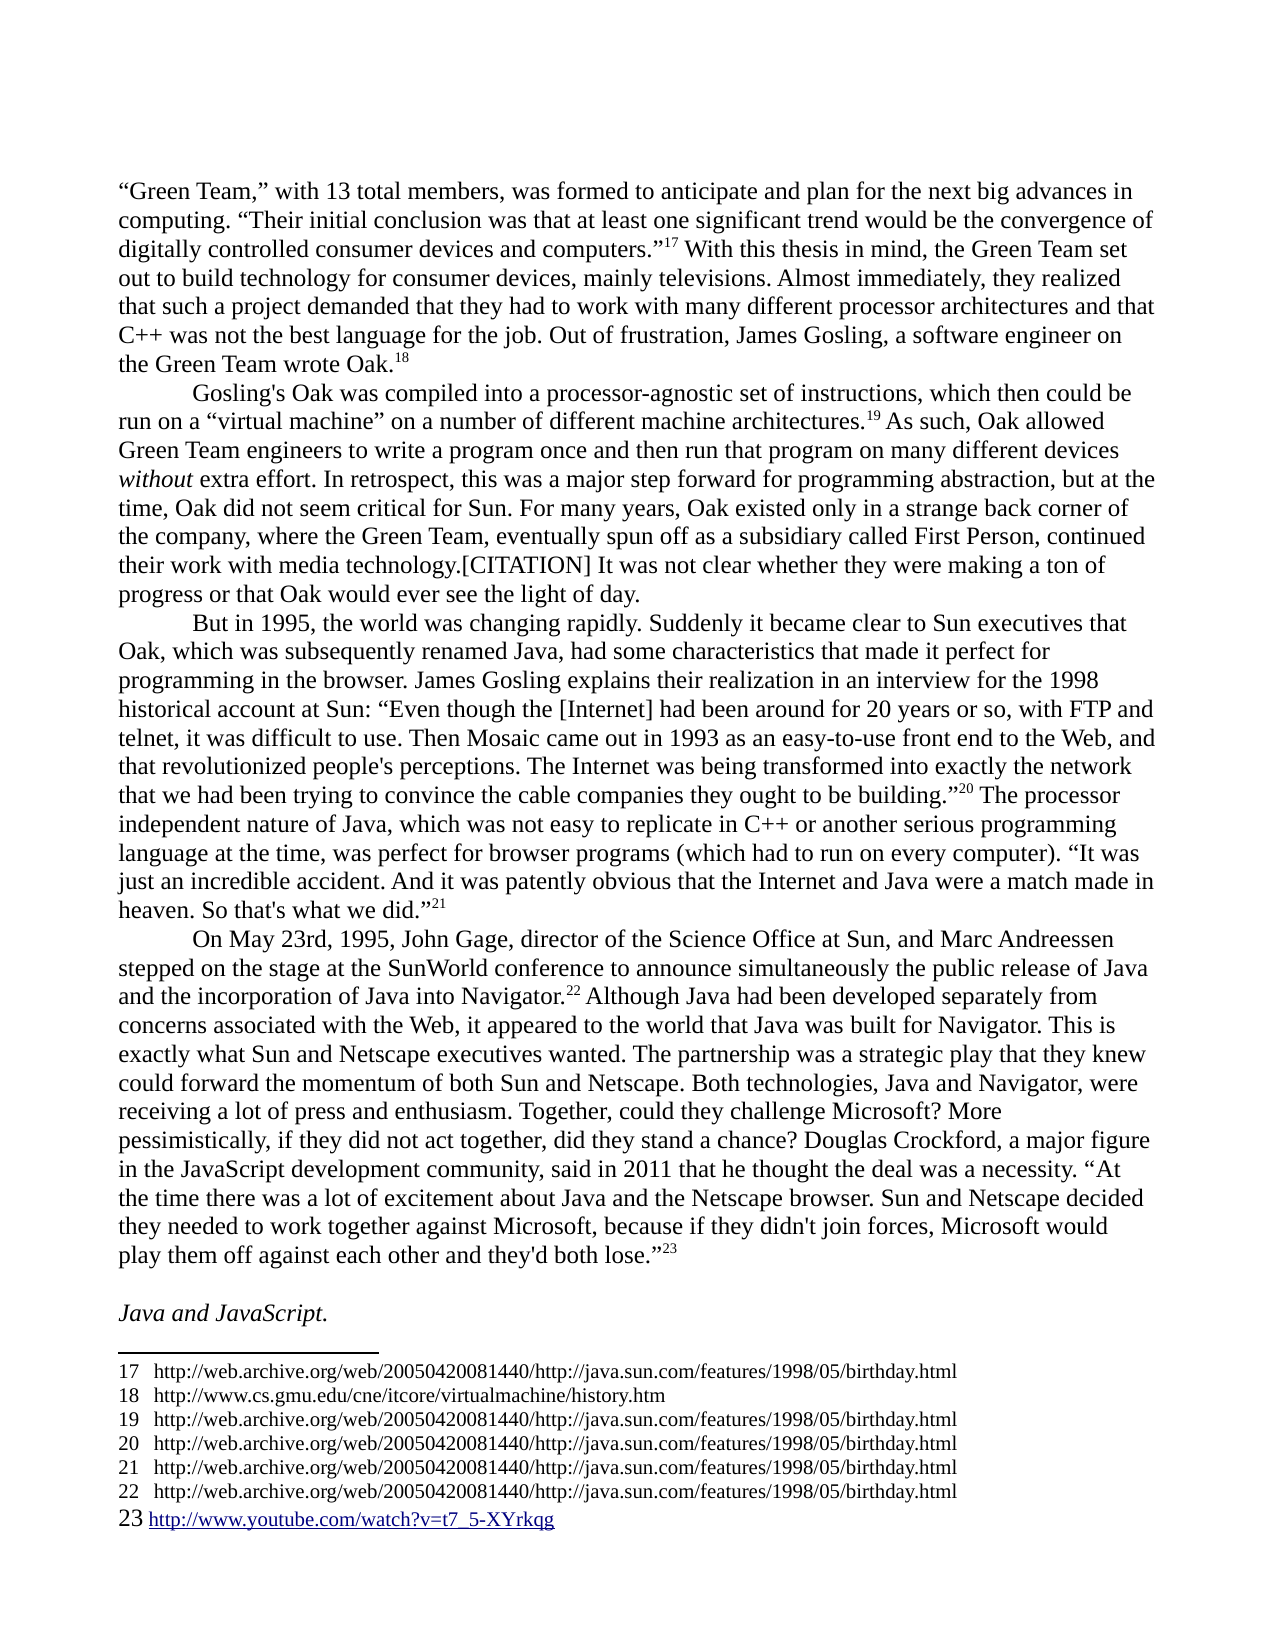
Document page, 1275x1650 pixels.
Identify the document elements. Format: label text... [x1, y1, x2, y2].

text But in 1995, the world was changing rapidly. Suddenly it became clear to Sun executives that Oak, which was subsequently renamed Java, had some characteristics that made it perfect for programming in the browser. James Gosling explains their realization in an interview for the 1998 historical account at Sun: “Even though the [Internet] had been around for 20 years or so, with FTP and telnet, it was difficult to use. Then Mosaic came out in 1993 as an easy-to-use front end to the Web, and that revolutionized people's perceptions. The Internet was being transformed into exactly the network that we had been trying to convince the cable companies they ought to be building.” The processor independent nature of Java, which was not easy to replicate in C++ or another serious programming language at the time, was perfect for browser programs (which had to run on every computer). “It was just an incredible accident. And it was patently obvious that the Internet and Java were a match made in heaven. So that's what we did.” [118, 608, 1157, 924]
text Gosling's Oak was compiled into a processor-agnostic set of instructions, which then could be run on a “virtual machine” on a number of different machine architectures. As such, Oak allowed Green Team engineers to write a program once and then run that program on many different devices without extra effort. In retrospect, this was a major step forward for programming abstraction, but at the time, Oak did not seem critical for Sun. For many years, Oak existed only in a strange back corner of the company, where the Green Team, eventually spun off as a subsidiary called First Person, continued their work with media technology.[CITATION] It was not clear whether they were making a ton of progress or that Oak would ever see the light of day. [118, 378, 1157, 608]
text http://web.archive.org/web/20050420081440/http://java.sun.com/features/1998/05/birthday.html [118, 1455, 1157, 1479]
text http://web.archive.org/web/20050420081440/http://java.sun.com/features/1998/05/birthday.html [118, 1407, 1157, 1431]
text http://www.youtube.com/watch?v=t7_5-XYrkqg [118, 1503, 1157, 1532]
text Java and JavaScript. [118, 1298, 1157, 1326]
text On May 23rd, 1995, John Gage, director of the Science Office at Sun, and Marc Andreessen stepped on the stage at the SunWorld conference to announce simultaneously the public release of Java and the incorporation of Java into Navigator. Although Java had been developed separately from concerns associated with the Web, it appeared to the world that Java was built for Navigator. This is exactly what Sun and Netscape executives wanted. The partnership was a strategic play that they knew could forward the momentum of both Sun and Netscape. Both technologies, Java and Navigator, were receiving a lot of press and enthusiasm. Together, could they challenge Microsoft? More pessimistically, if they did not act together, did they stand a chance? Douglas Crockford, a major figure in the JavaScript development community, said in 2011 that he thought the deal was a necessity. “At the time there was a lot of excitement about Java and the Netscape browser. Sun and Netscape decided they needed to work together against Microsoft, because if they didn't join forces, Microsoft would play them off against each other and they'd both lose.” [118, 924, 1157, 1269]
text http://web.archive.org/web/20050420081440/http://java.sun.com/features/1998/05/birthday.html [118, 1359, 1157, 1383]
text “Green Team,” with 13 total members, was formed to anticipate and plan for the next big advances in computing. “Their initial conclusion was that at least one significant trend would be the convergence of digitally controlled consumer devices and computers.” With this thesis in mind, the Green Team set out to build technology for consumer devices, mainly televisions. Almost immediately, they realized that such a project demanded that they had to work with many different processor architectures and that C++ was not the best language for the job. Out of frustration, James Gosling, a software engineer on the Green Team wrote Oak. [118, 176, 1157, 378]
text http://web.archive.org/web/20050420081440/http://java.sun.com/features/1998/05/birthday.html [118, 1431, 1157, 1455]
text http://www.cs.gmu.edu/cne/itcore/virtualmachine/history.htm [118, 1383, 1157, 1407]
text http://web.archive.org/web/20050420081440/http://java.sun.com/features/1998/05/birthday.html [118, 1479, 1157, 1503]
